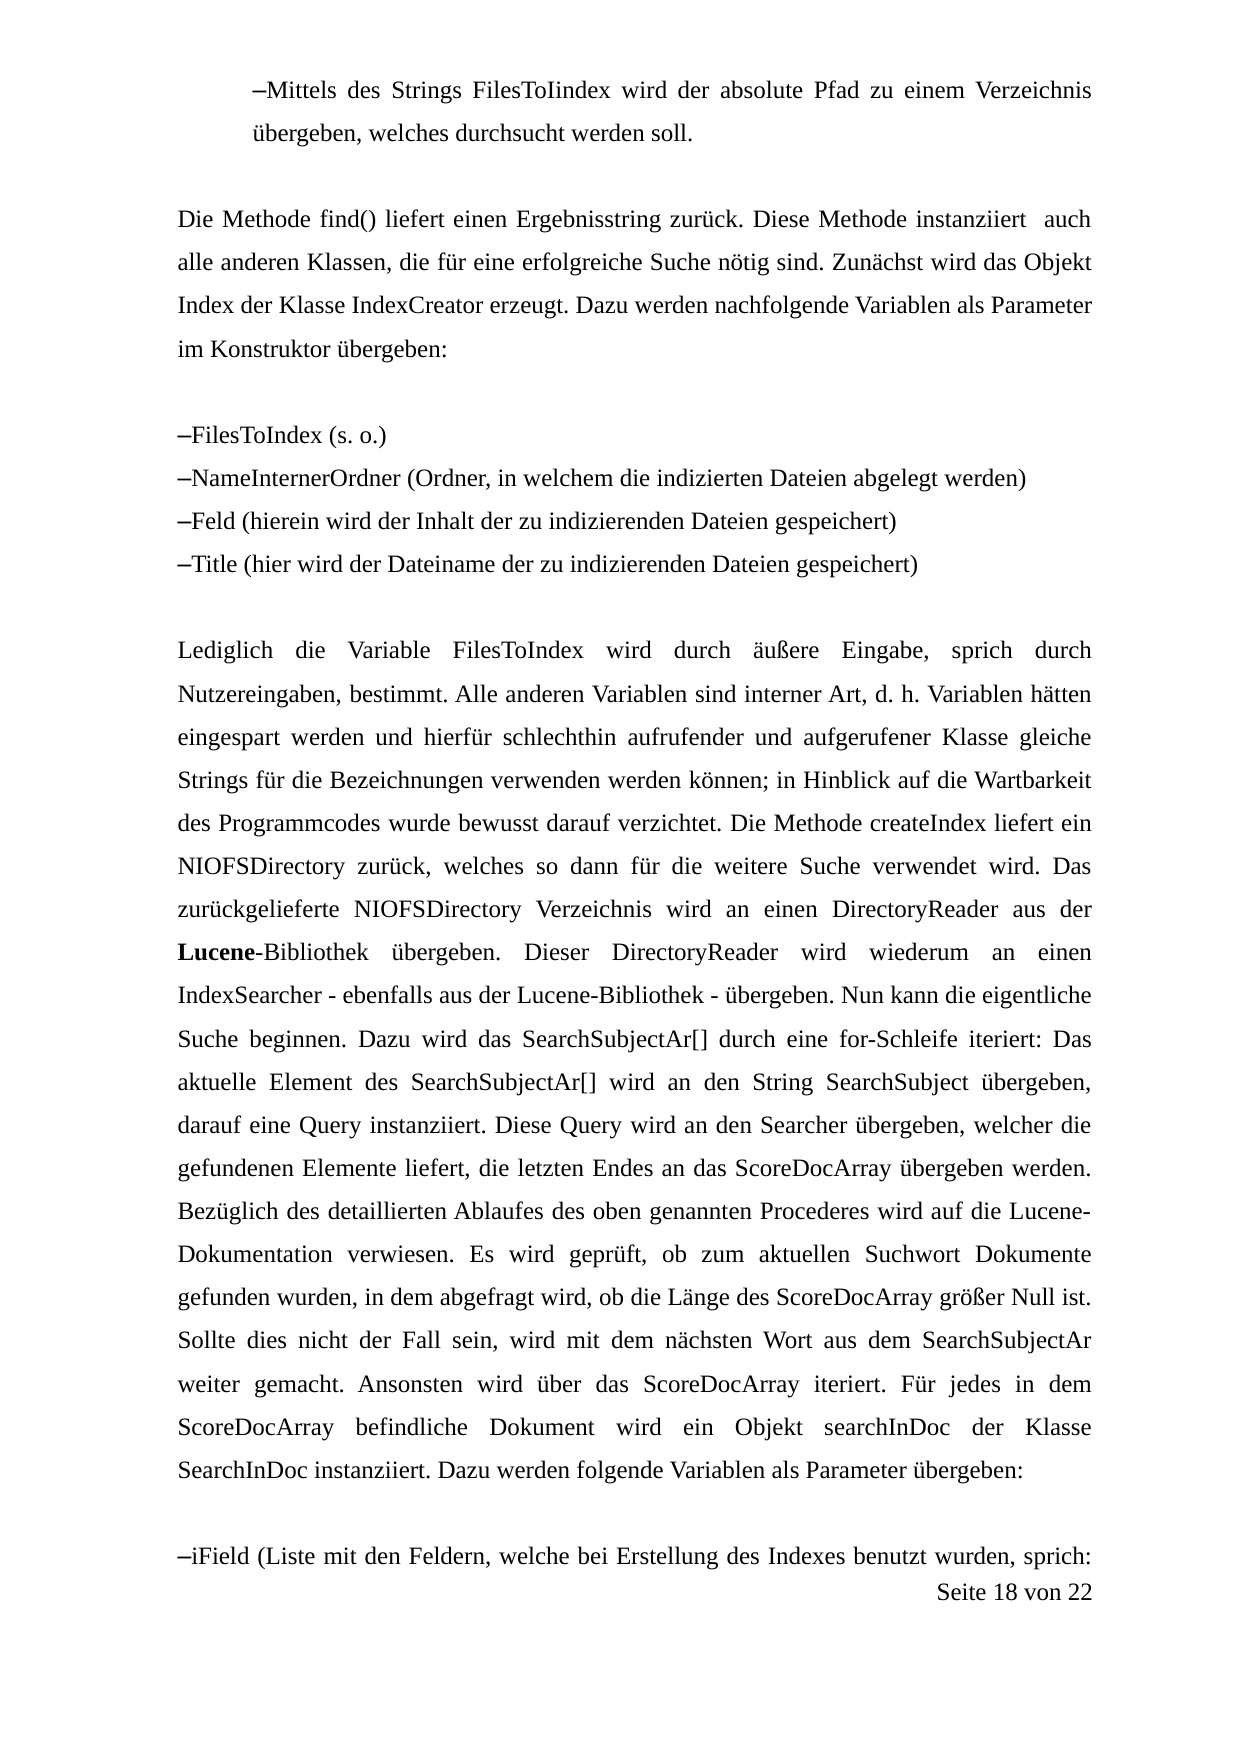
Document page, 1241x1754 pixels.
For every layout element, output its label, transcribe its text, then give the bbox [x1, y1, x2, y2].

list FilesToIndex (s. o.) [177, 420, 1093, 449]
list Title (hier wird der Dateiname der zu indizierenden Dateien gespeichert) [177, 549, 1093, 578]
text Die Methode find() liefert einen Ergebnisstring zurück. Diese Methode instanziiert auch alle anderen Klassen, die für eine erfolgreiche Suche nötig sind. Zunächst wird das Objekt Index der Klasse IndexCreator erzeugt. Dazu werden nachfolgende Variablen als Parameter im Konstruktor übergeben: [177, 204, 1093, 362]
list Mittels des Strings FilesToIindex wird der absolute Pfad zu einem Verzeichnis übergeben, welches durchsucht werden soll. [252, 75, 1093, 147]
list iField (Liste mit den Feldern, welche bei Erstellung des Indexes benutzt wurden, sprich: [177, 1541, 1093, 1570]
list Feld (hierein wird der Inhalt der zu indizierenden Dateien gespeichert) [177, 506, 1093, 535]
list NameInternerOrdner (Ordner, in welchem die indizierten Dateien abgelegt werden) [177, 463, 1093, 492]
text Lediglich die Variable FilesToIndex wird durch äußere Eingabe, sprich durch Nutzereingaben, bestimmt. Alle anderen Variablen sind interner Art, d. h. Variablen hätten eingespart werden und hierfür schlechthin aufrufender und aufgerufener Klasse gleiche Strings für die Bezeichnungen verwenden werden können; in Hinblick auf die Wartbarkeit des Programmcodes wurde bewusst darauf verzichtet. Die Methode createIndex liefert ein NIOFSDirectory zurück, welches so dann für die weitere Suche verwendet wird. Das zurückgelieferte NIOFSDirectory Verzeichnis wird an einen DirectoryReader aus der Lucene-Bibliothek übergeben. Dieser DirectoryReader wird wiederum an einen IndexSearcher - ebenfalls aus der Lucene-Bibliothek - übergeben. Nun kann die eigentliche Suche beginnen. Dazu wird das SearchSubjectAr[] durch eine for-Schleife iteriert: Das aktuelle Element des SearchSubjectAr[] wird an den String SearchSubject übergeben, darauf eine Query instanziiert. Diese Query wird an den Searcher übergeben, welcher die gefundenen Elemente liefert, die letzten Endes an das ScoreDocArray übergeben werden. Bezüglich des detaillierten Ablaufes des oben genannten Procederes wird auf die Lucene-Dokumentation verwiesen. Es wird geprüft, ob zum aktuellen Suchwort Dokumente gefunden wurden, in dem abgefragt wird, ob die Länge des ScoreDocArray größer Null ist. Sollte dies nicht der Fall sein, wird mit dem nächsten Wort aus dem SearchSubjectAr weiter gemacht. Ansonsten wird über das ScoreDocArray iteriert. Für jedes in dem ScoreDocArray befindliche Dokument wird ein Objekt searchInDoc der Klasse SearchInDoc instanziiert. Dazu werden folgende Variablen als Parameter übergeben: [177, 636, 1093, 1484]
